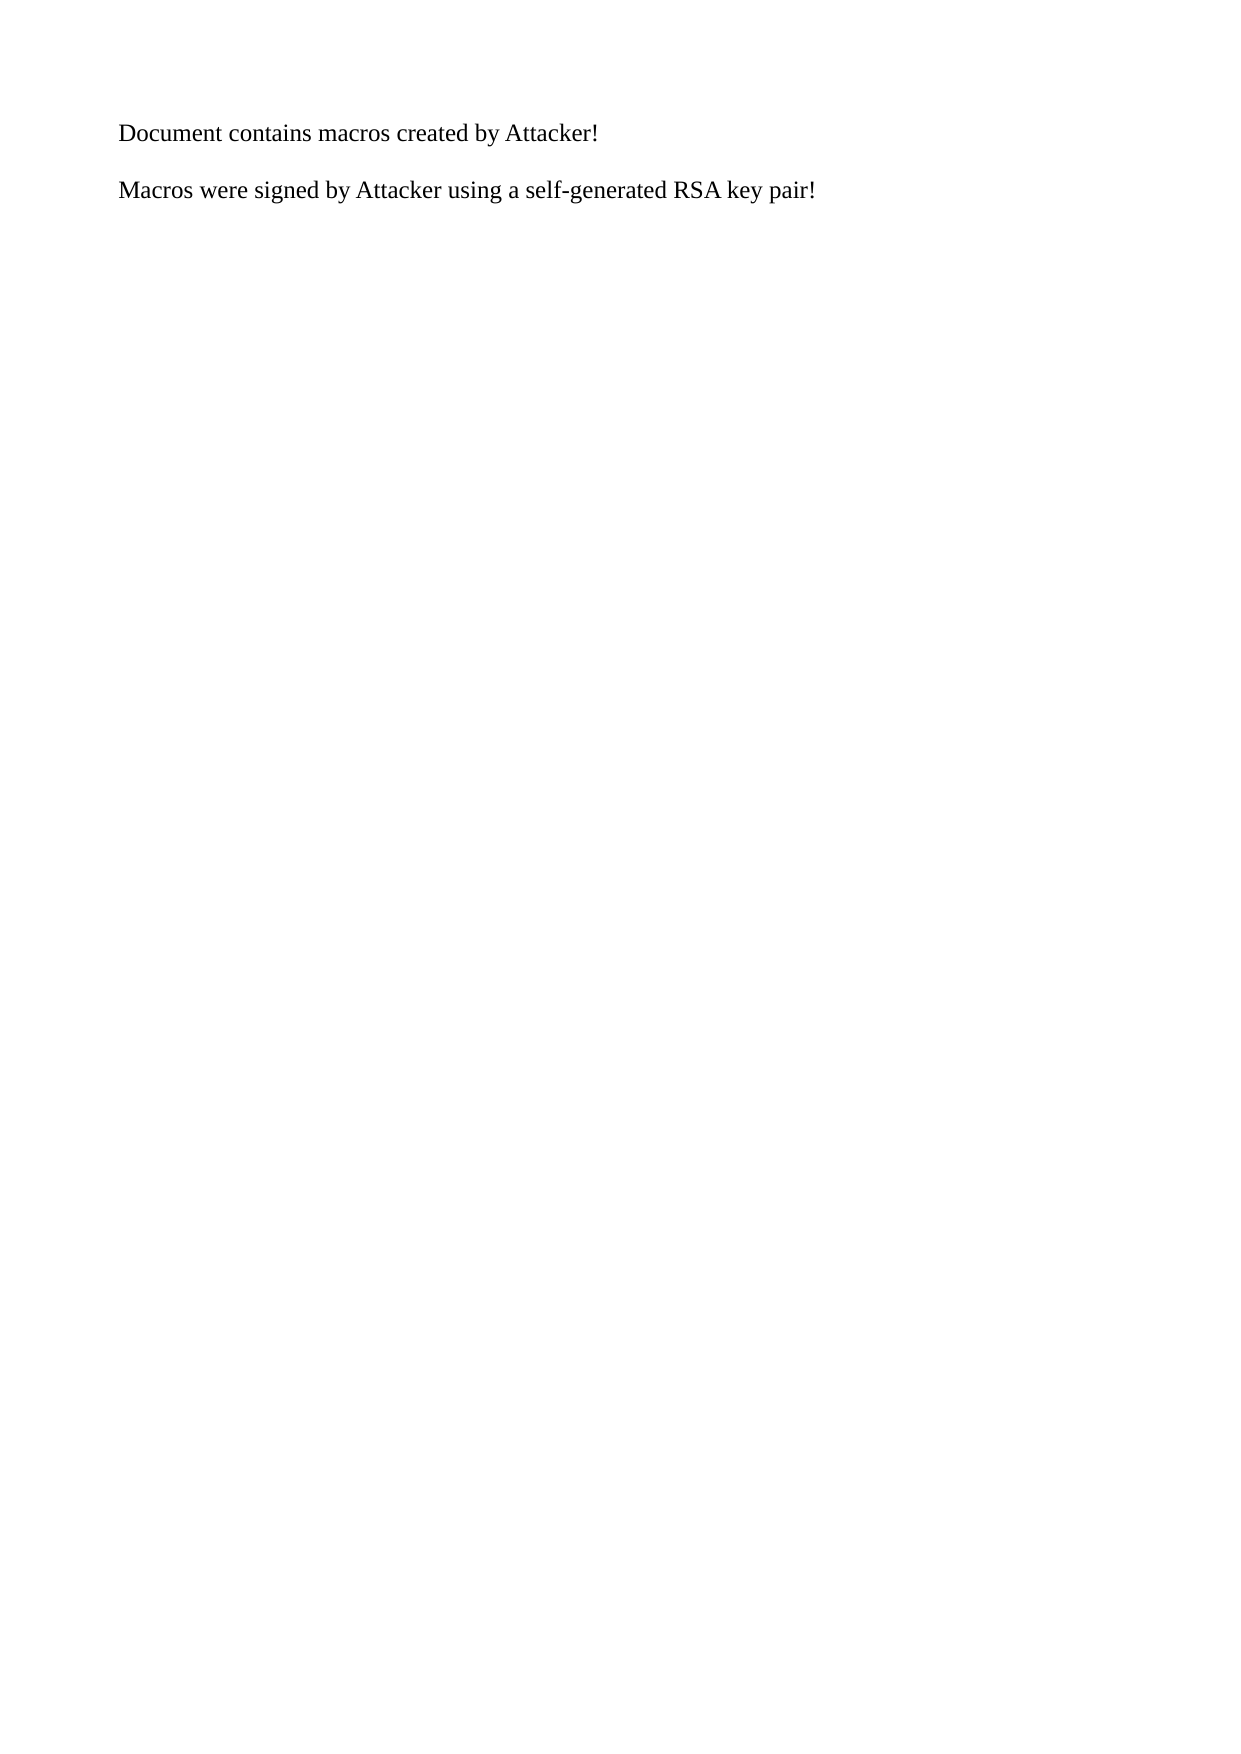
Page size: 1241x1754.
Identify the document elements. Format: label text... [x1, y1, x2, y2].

text Document contains macros created by Attacker! [118, 118, 1122, 147]
text Macros were signed by Attacker using a self-generated RSA key pair! [118, 176, 1122, 204]
